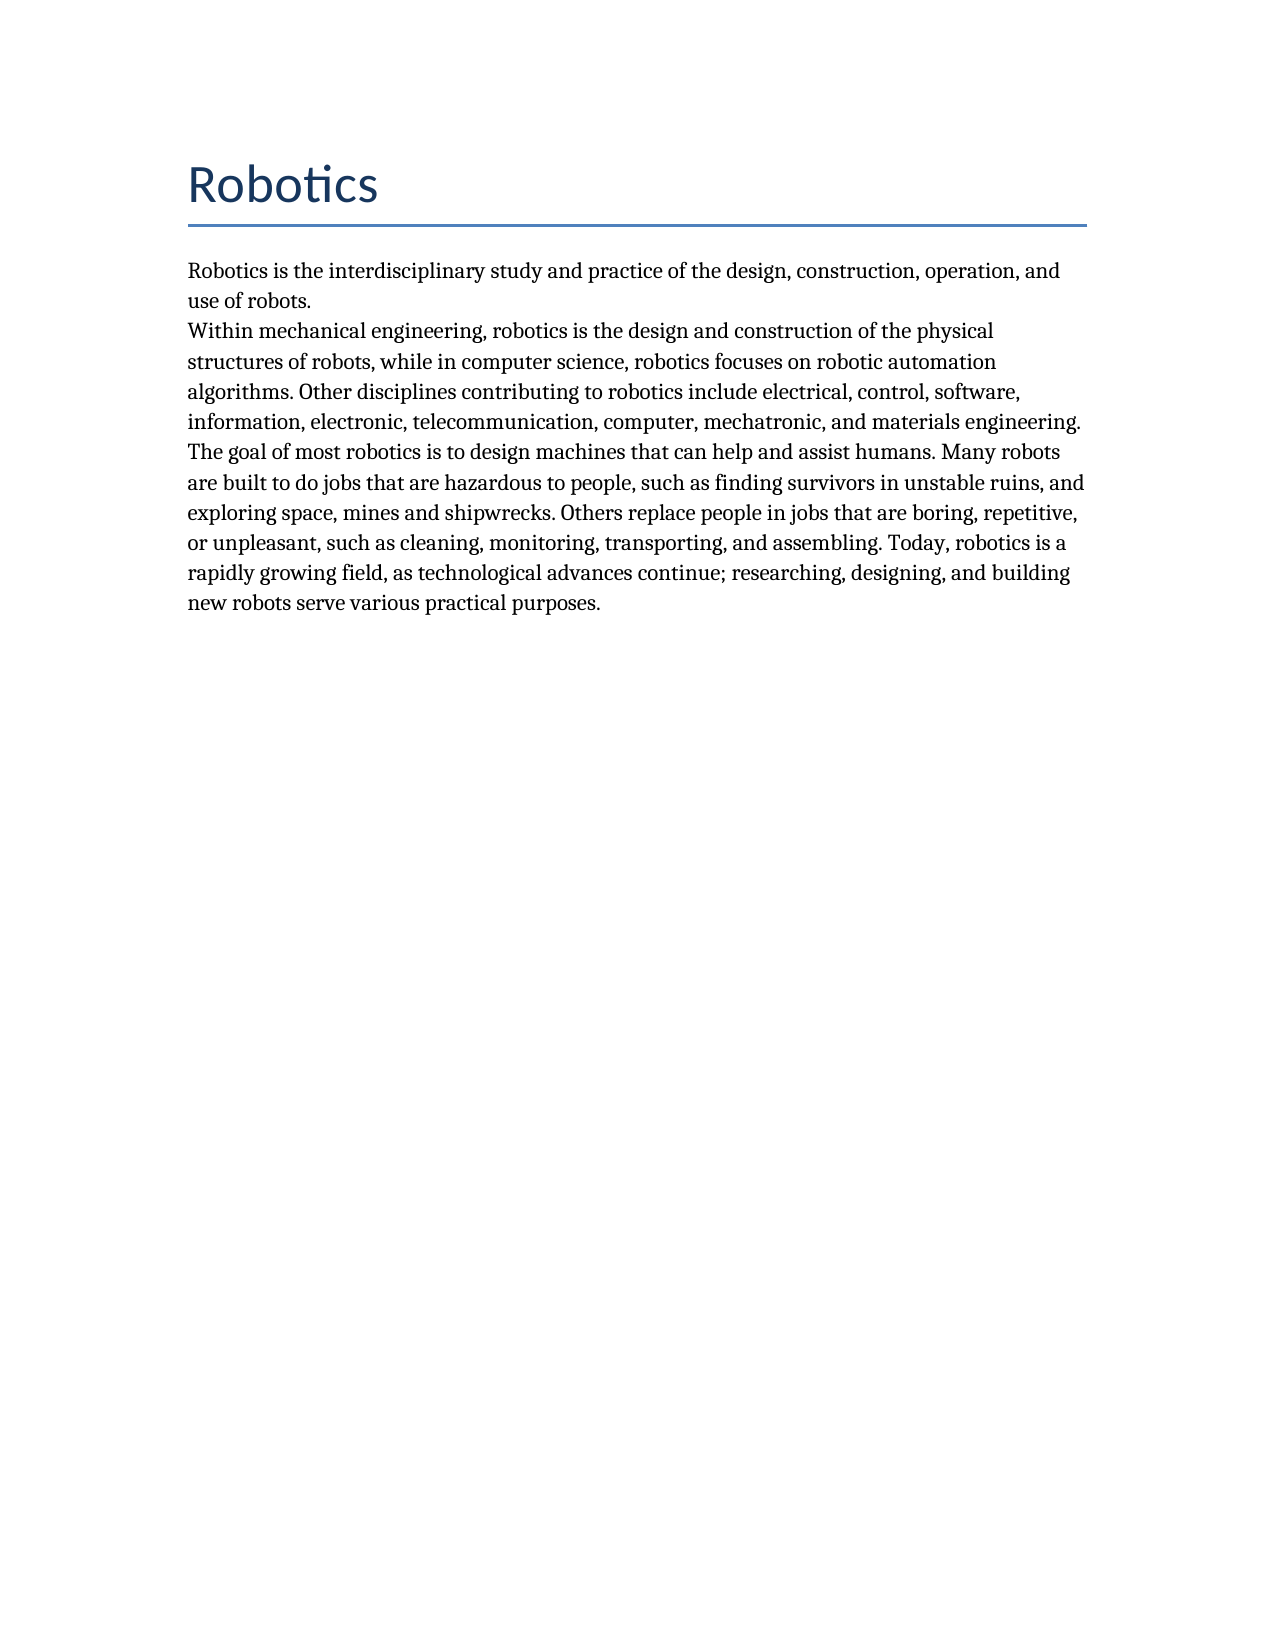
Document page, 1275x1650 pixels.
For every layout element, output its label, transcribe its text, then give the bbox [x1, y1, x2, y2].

text Robotics is the interdisciplinary study and practice of the design, construction, operation, and use of robots. Within mechanical engineering, robotics is the design and construction of the physical structures of robots, while in computer science, robotics focuses on robotic automation algorithms. Other disciplines contributing to robotics include electrical, control, software, information, electronic, telecommunication, computer, mechatronic, and materials engineering. The goal of most robotics is to design machines that can help and assist humans. Many robots are built to do jobs that are hazardous to people, such as finding survivors in unstable ruins, and exploring space, mines and shipwrecks. Others replace people in jobs that are boring, repetitive, or unpleasant, such as cleaning, monitoring, transporting, and assembling. Today, robotics is a rapidly growing field, as technological advances continue; researching, designing, and building new robots serve various practical purposes. [187, 258, 1087, 616]
title Robotics [187, 150, 1087, 227]
